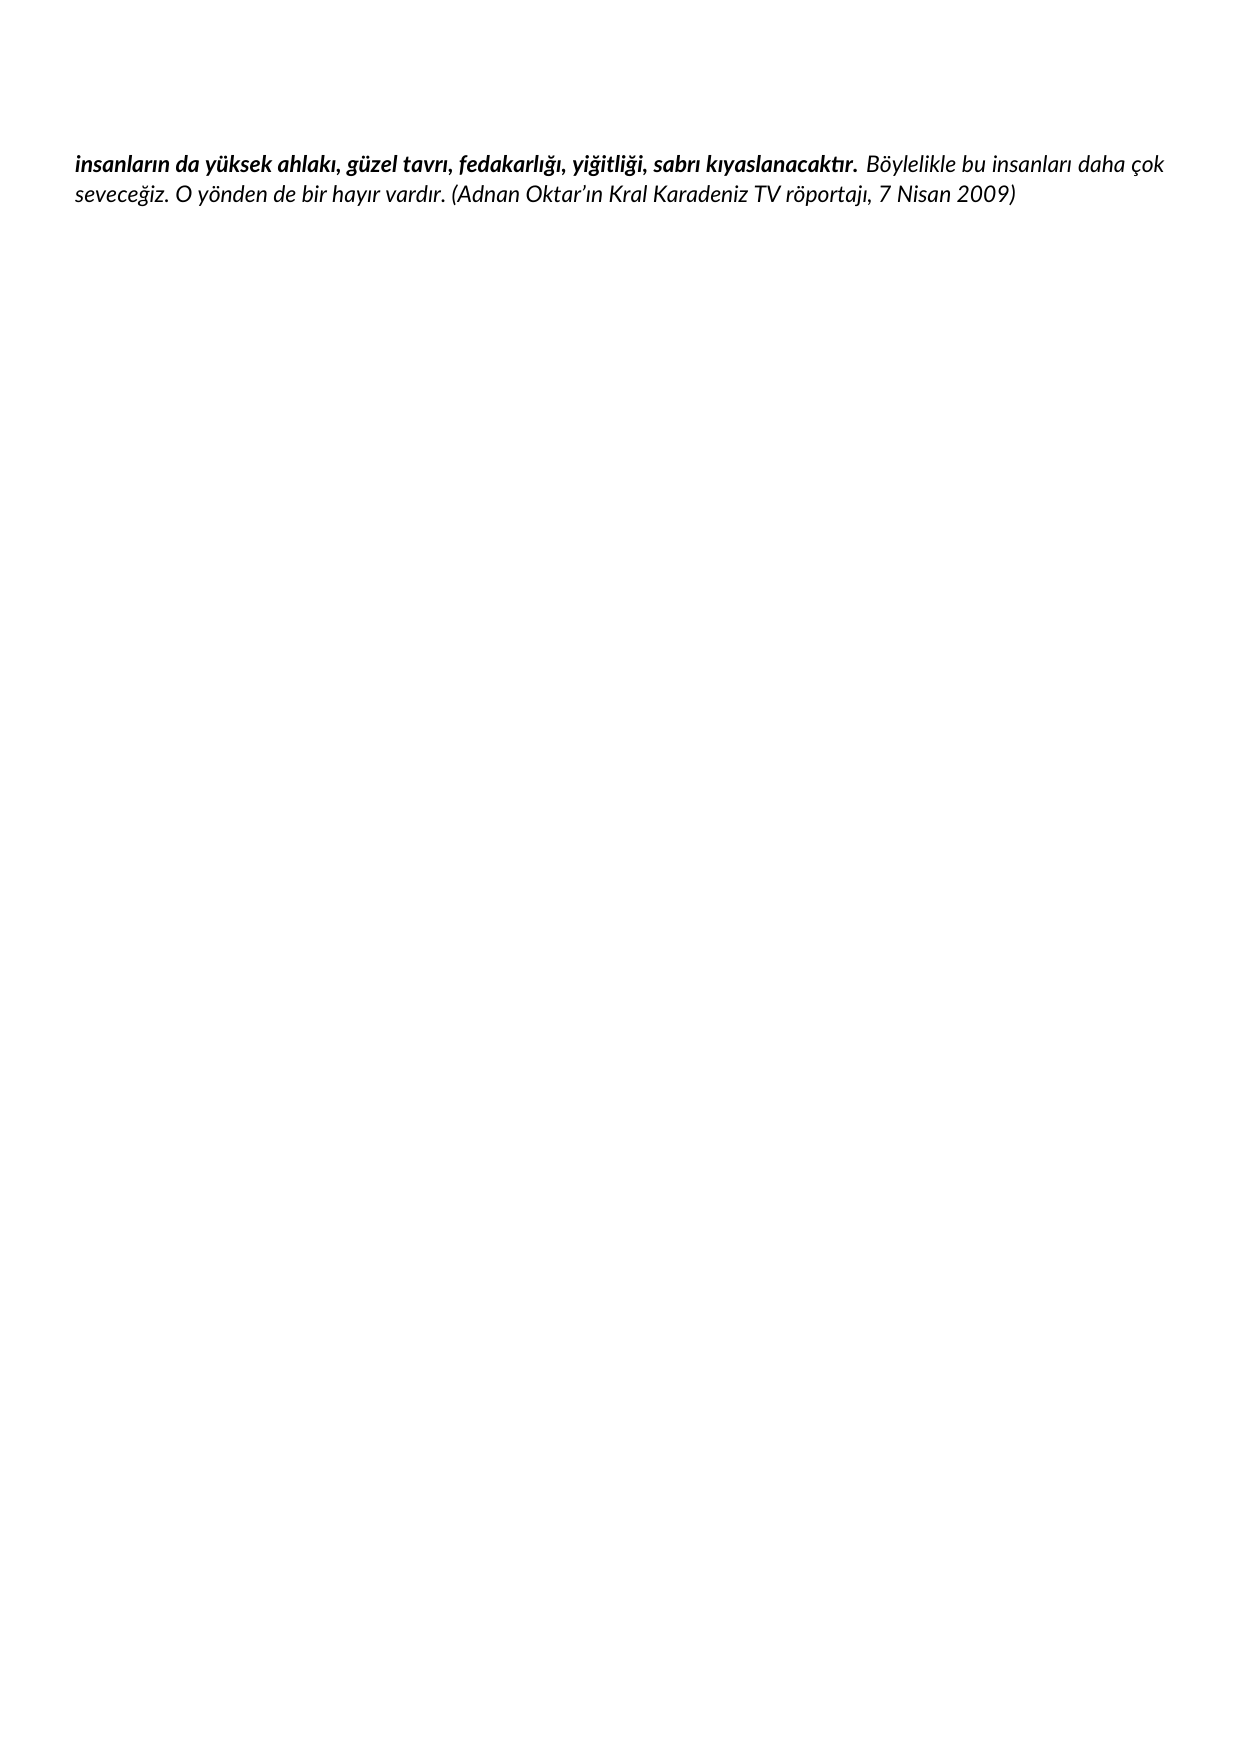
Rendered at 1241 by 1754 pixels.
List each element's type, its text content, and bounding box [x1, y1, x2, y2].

text insanların da yüksek ahlakı, güzel tavrı, fedakarlığı, yiğitliği, sabrı kıyaslanacaktır. Böylelikle bu insanları daha çok seveceğiz. O yönden de bir hayır vardır. (Adnan Oktar’ın Kral Karadeniz TV röportajı, 7 Nisan 2009) [75, 150, 1165, 208]
